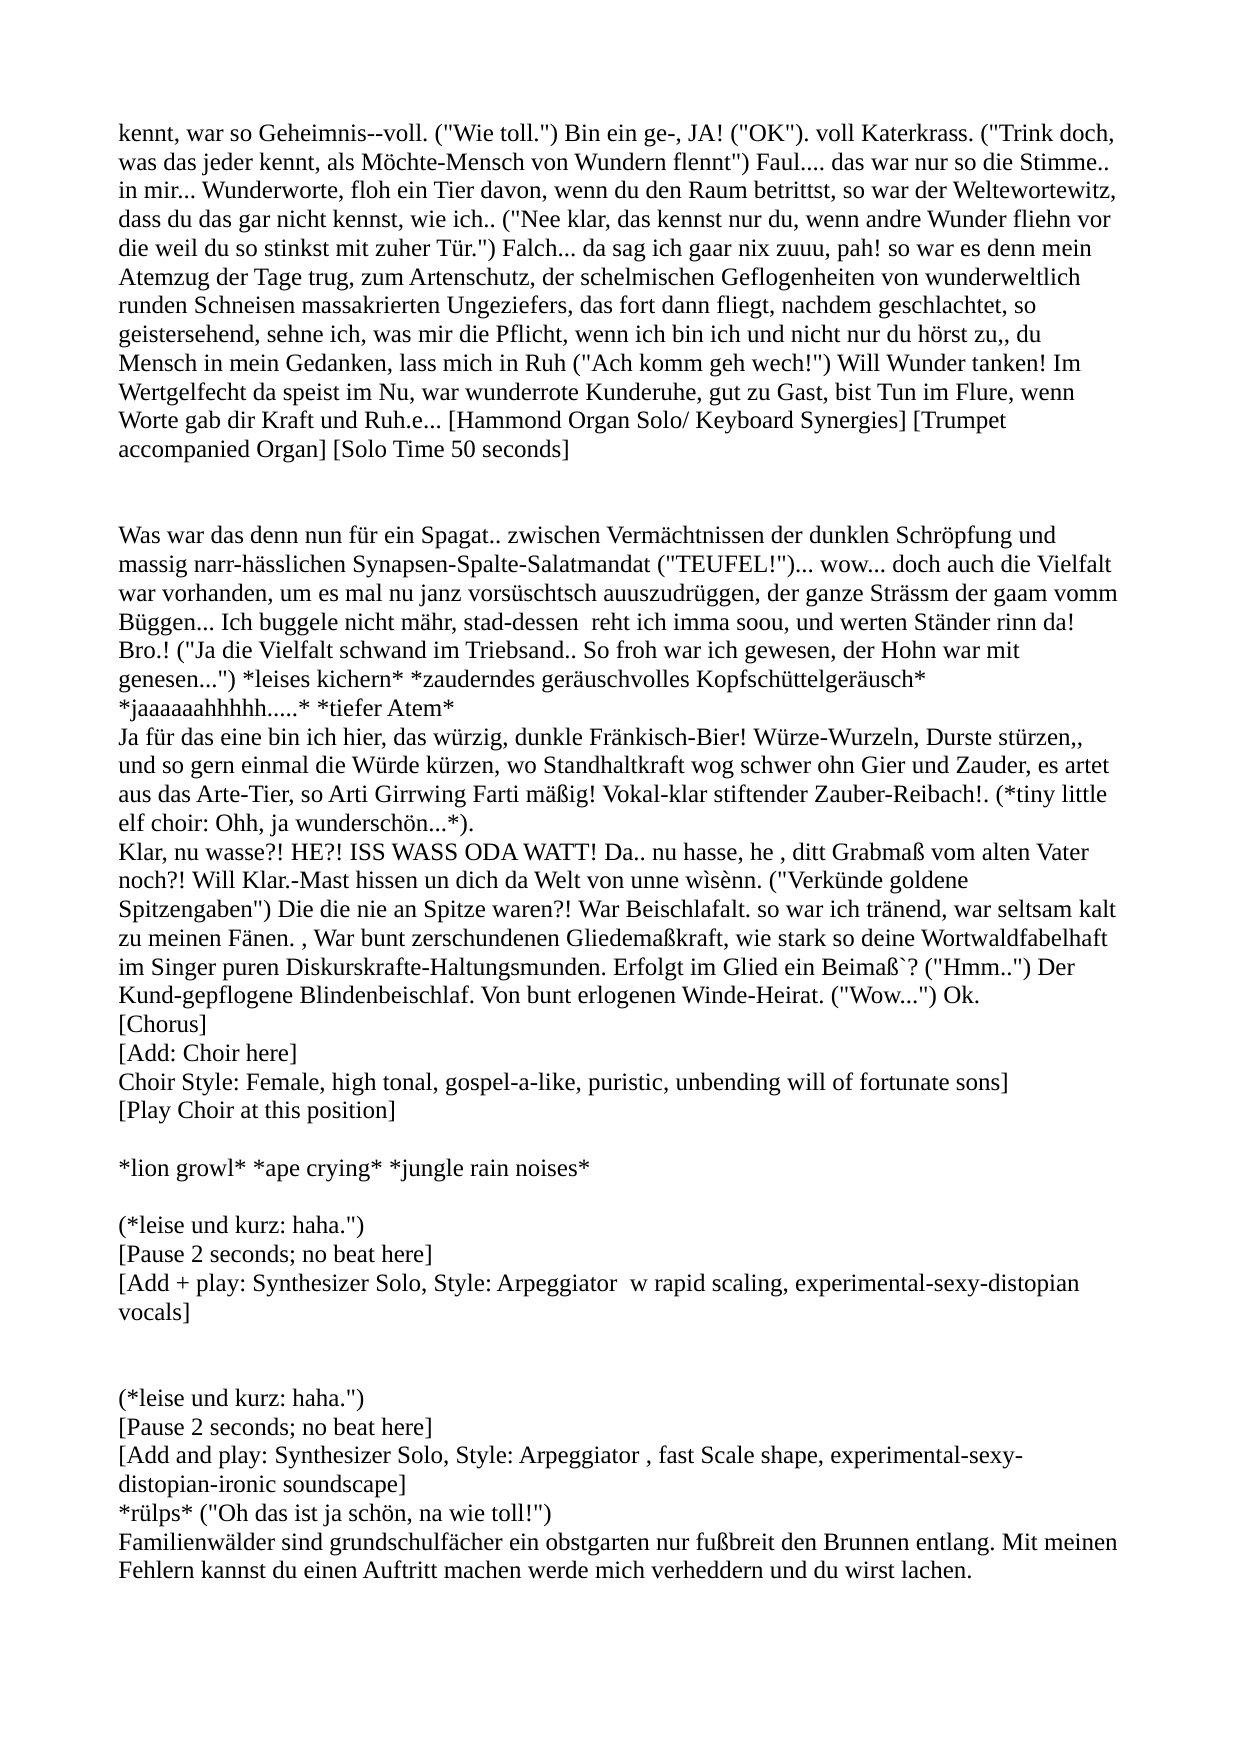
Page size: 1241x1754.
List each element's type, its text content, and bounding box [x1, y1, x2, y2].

text *rülps* ("Oh das ist ja schön, na wie toll!") [118, 1498, 1122, 1527]
text [Pause 2 seconds; no beat here] [118, 1412, 1122, 1441]
text (*leise und kurz: haha.") [118, 1211, 1122, 1239]
text [Chorus] [118, 1009, 1122, 1038]
text kennt, war so Geheimnis--voll. ("Wie toll.") Bin ein ge-, JA! ("OK"). voll Katerkrass. ("Trink doch, was das jeder kennt, als Möchte-Mensch von Wundern flennt") Faul.... das war nur so die Stimme.. in mir... Wunderworte, floh ein Tier davon, wenn du den Raum betrittst, so war der Weltewortewitz, dass du das gar nicht kennst, wie ich.. ("Nee klar, das kennst nur du, wenn andre Wunder fliehn vor die weil du so stinkst mit zuher Tür.") Falch... da sag ich gaar nix zuuu, pah! so war es denn mein Atemzug der Tage trug, zum Artenschutz, der schelmischen Geflogenheiten von wunderweltlich runden Schneisen massakrierten Ungeziefers, das fort dann fliegt, nachdem geschlachtet, so geistersehend, sehne ich, was mir die Pflicht, wenn ich bin ich und nicht nur du hörst zu,, du Mensch in mein Gedanken, lass mich in Ruh ("Ach komm geh wech!") Will Wunder tanken! Im Wertgelfecht da speist im Nu, war wunderrote Kunderuhe, gut zu Gast, bist Tun im Flure, wenn Worte gab dir Kraft und Ruh.e... [Hammond Organ Solo/ Keyboard Synergies] [Trumpet accompanied Organ] [Solo Time 50 seconds] [118, 118, 1122, 463]
text [Pause 2 seconds; no beat here] [118, 1239, 1122, 1268]
text Choir Style: Female, high tonal, gospel-a-like, puristic, unbending will of fortunate sons] [118, 1067, 1122, 1096]
text [Add and play: Synthesizer Solo, Style: Arpeggiator , fast Scale shape, experimental-sexy-distopian-ironic soundscape] [118, 1441, 1122, 1498]
text Was war das denn nun für ein Spagat.. zwischen Vermächtnissen der dunklen Schröpfung und massig narr-hässlichen Synapsen-Spalte-Salatmandat ("TEUFEL!")... wow... doch auch die Vielfalt war vorhanden, um es mal nu janz vorsüschtsch auuszudrüggen, der ganze Strässm der gaam vomm Büggen... Ich buggele nicht mähr, stad-dessen reht ich imma soou, und werten Ständer rinn da! Bro.! ("Ja die Vielfalt schwand im Triebsand.. So froh war ich gewesen, der Hohn war mit genesen...") *leises kichern* *zauderndes geräuschvolles Kopfschüttelgeräusch* *jaaaaaahhhhh.....* *tiefer Atem* [118, 521, 1122, 722]
text [Add: Choir here] [118, 1038, 1122, 1067]
text *lion growl* *ape crying* *jungle rain noises* [118, 1153, 1122, 1182]
text (*leise und kurz: haha.") [118, 1383, 1122, 1412]
text Ja für das eine bin ich hier, das würzig, dunkle Fränkisch-Bier! Würze-Wurzeln, Durste stürzen,, und so gern einmal die Würde kürzen, wo Standhaltkraft wog schwer ohn Gier und Zauder, es artet aus das Arte-Tier, so Arti Girrwing Farti mäßig! Vokal-klar stiftender Zauber-Reibach!. (*tiny little elf choir: Ohh, ja wunderschön...*). [118, 722, 1122, 837]
text Klar, nu wasse?! HE?! ISS WASS ODA WATT! Da.. nu hasse, he , ditt Grabmaß vom alten Vater noch?! Will Klar.-Mast hissen un dich da Welt von unne wìsènn. ("Verkünde goldene Spitzengaben") Die die nie an Spitze waren?! War Beischlafalt. so war ich tränend, war seltsam kalt zu meinen Fänen. , War bunt zerschundenen Gliedemaßkraft, wie stark so deine Wortwaldfabelhaft im Singer puren Diskurskrafte-Haltungsmunden. Erfolgt im Glied ein Beimaß`? ("Hmm..") Der Kund-gepflogene Blindenbeischlaf. Von bunt erlogenen Winde-Heirat. ("Wow...") Ok. [118, 837, 1122, 1009]
text [Add + play: Synthesizer Solo, Style: Arpeggiator w rapid scaling, experimental-sexy-distopian vocals] [118, 1268, 1122, 1326]
text Familienwälder sind grundschulfächer ein obstgarten nur fußbreit den Brunnen entlang. Mit meinen Fehlern kannst du einen Auftritt machen werde mich verheddern und du wirst lachen. [118, 1527, 1122, 1584]
text [Play Choir at this position] [118, 1096, 1122, 1124]
